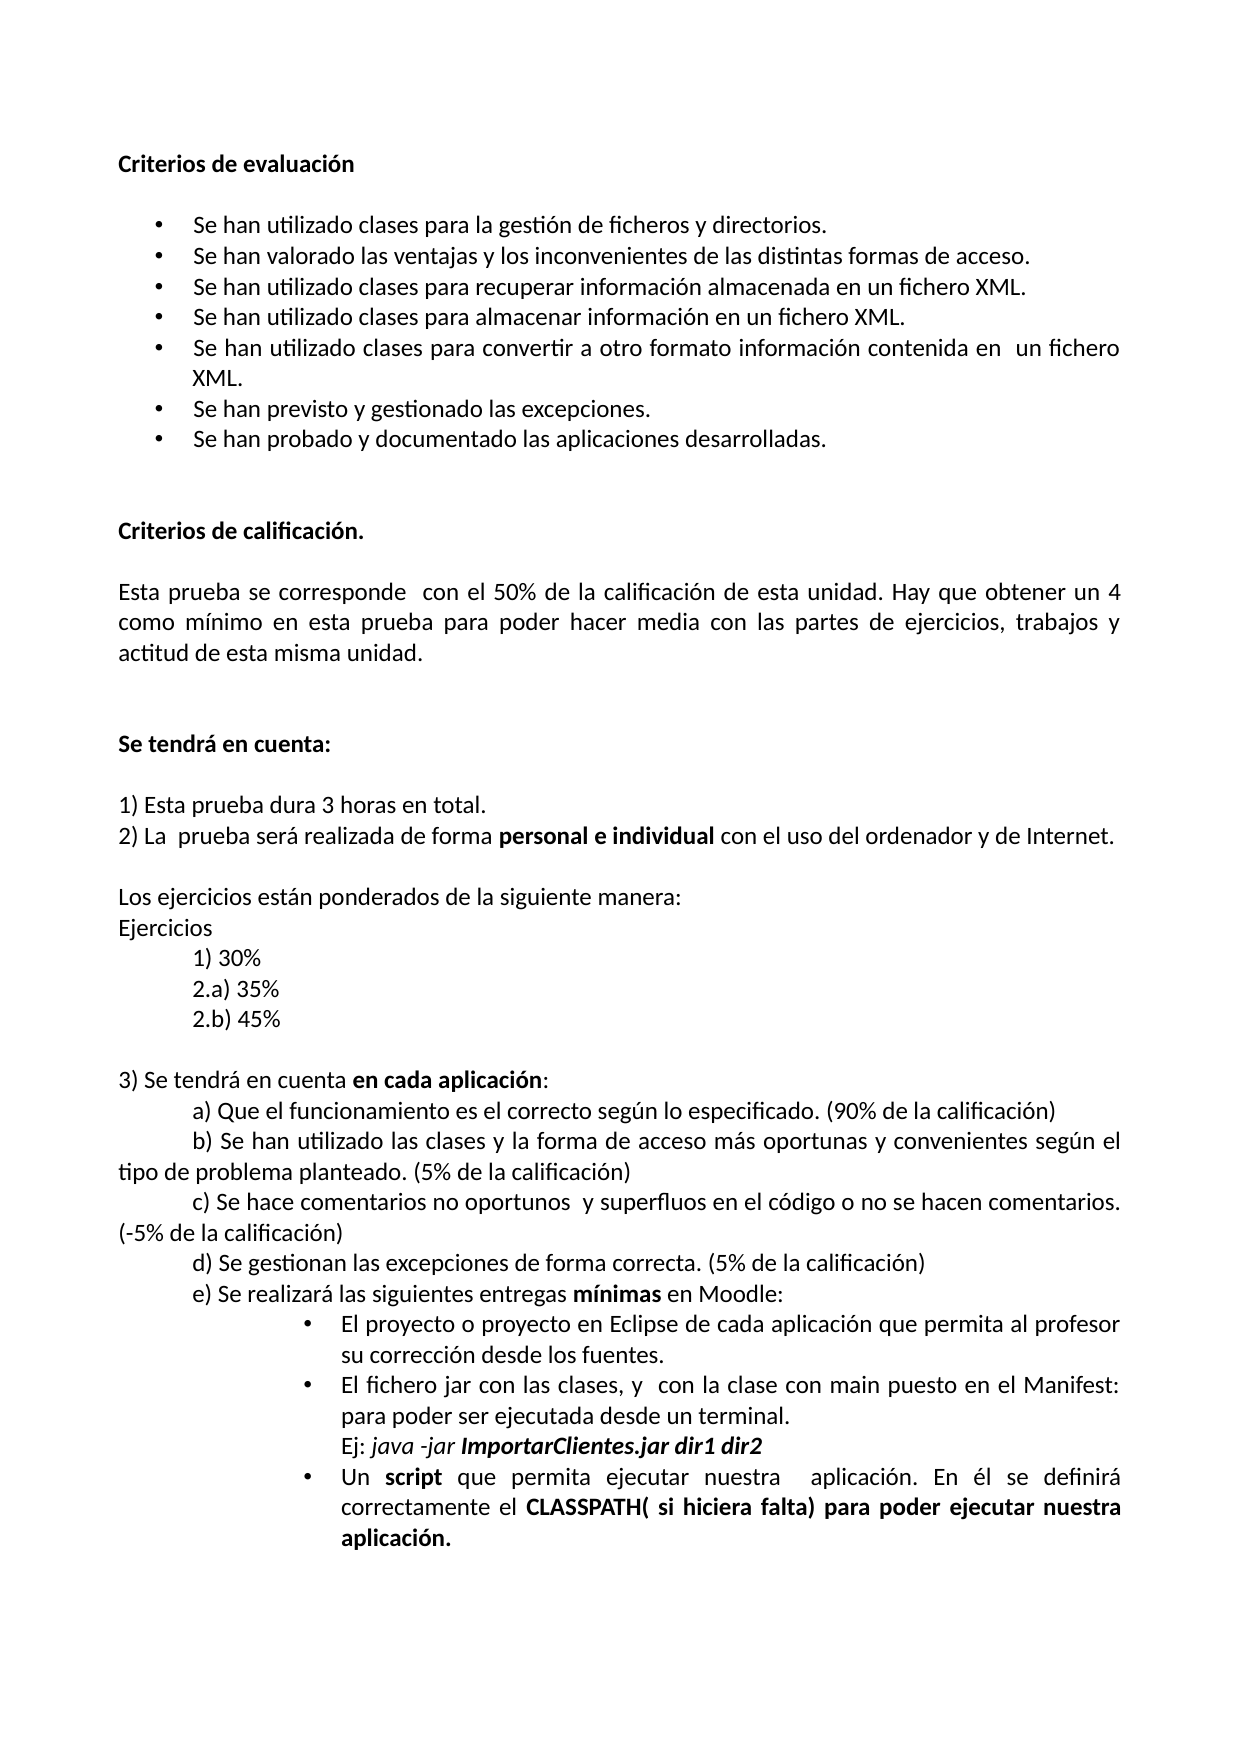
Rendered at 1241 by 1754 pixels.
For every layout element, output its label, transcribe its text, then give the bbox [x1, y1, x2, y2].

list Ej: java -jar ImportarClientes.jar dir1 dir2 [303, 1431, 1122, 1461]
text Esta prueba se corresponde con el 50% de la calificación de esta unidad. Hay que obtener un 4 como mínimo en esta prueba para poder hacer media con las partes de ejercicios, trabajos y actitud de esta misma unidad. [118, 576, 1122, 667]
list Un script que permita ejecutar nuestra aplicación. En él se definirá correctamente el CLASSPATH( si hiciera falta) para poder ejecutar nuestra aplicación. [303, 1461, 1122, 1553]
text a) Que el funcionamiento es el correcto según lo especificado. (90% de la calificación) [118, 1095, 1122, 1125]
list Se han probado y documentado las aplicaciones desarrolladas. [154, 423, 1122, 454]
list Se han valorado las ventajas y los inconvenientes de las distintas formas de acceso. [154, 240, 1122, 271]
text b) Se han utilizado las clases y la forma de acceso más oportunas y convenientes según el tipo de problema planteado. (5% de la calificación) [118, 1125, 1122, 1186]
text d) Se gestionan las excepciones de forma correcta. (5% de la calificación) [118, 1247, 1122, 1278]
text 2) La prueba será realizada de forma personal e individual con el uso del ordenador y de Internet. [118, 820, 1122, 851]
text 1) Esta prueba dura 3 horas en total. [118, 789, 1122, 820]
list Se han utilizado clases para la gestión de ficheros y directorios. [154, 210, 1122, 240]
text Ejercicios [118, 912, 1122, 942]
list El proyecto o proyecto en Eclipse de cada aplicación que permita al profesor su corrección desde los fuentes. [303, 1308, 1122, 1369]
text Criterios de evaluación [118, 149, 1122, 179]
list Se han utilizado clases para almacenar información en un fichero XML. [154, 301, 1122, 332]
text 3) Se tendrá en cuenta en cada aplicación: [118, 1064, 1122, 1095]
list El fichero jar con las clases, y con la clase con main puesto en el Manifest: para poder ser ejecutada desde un terminal. [303, 1369, 1122, 1431]
list Se han utilizado clases para convertir a otro formato información contenida en un fichero XML. [154, 332, 1122, 393]
text c) Se hace comentarios no oportunos y superfluos en el código o no se hacen comentarios.(-5% de la calificación) [118, 1186, 1122, 1247]
list Se han utilizado clases para recuperar información almacenada en un fichero XML. [154, 271, 1122, 301]
text Criterios de calificación. [118, 515, 1122, 545]
text 2.b) 45% [118, 1003, 1122, 1034]
text Se tendrá en cuenta: [118, 728, 1122, 759]
text 1) 30% [118, 942, 1122, 973]
list Se han previsto y gestionado las excepciones. [154, 393, 1122, 423]
text 2.a) 35% [118, 973, 1122, 1003]
text Los ejercicios están ponderados de la siguiente manera: [118, 881, 1122, 912]
text e) Se realizará las siguientes entregas mínimas en Moodle: [118, 1278, 1122, 1308]
